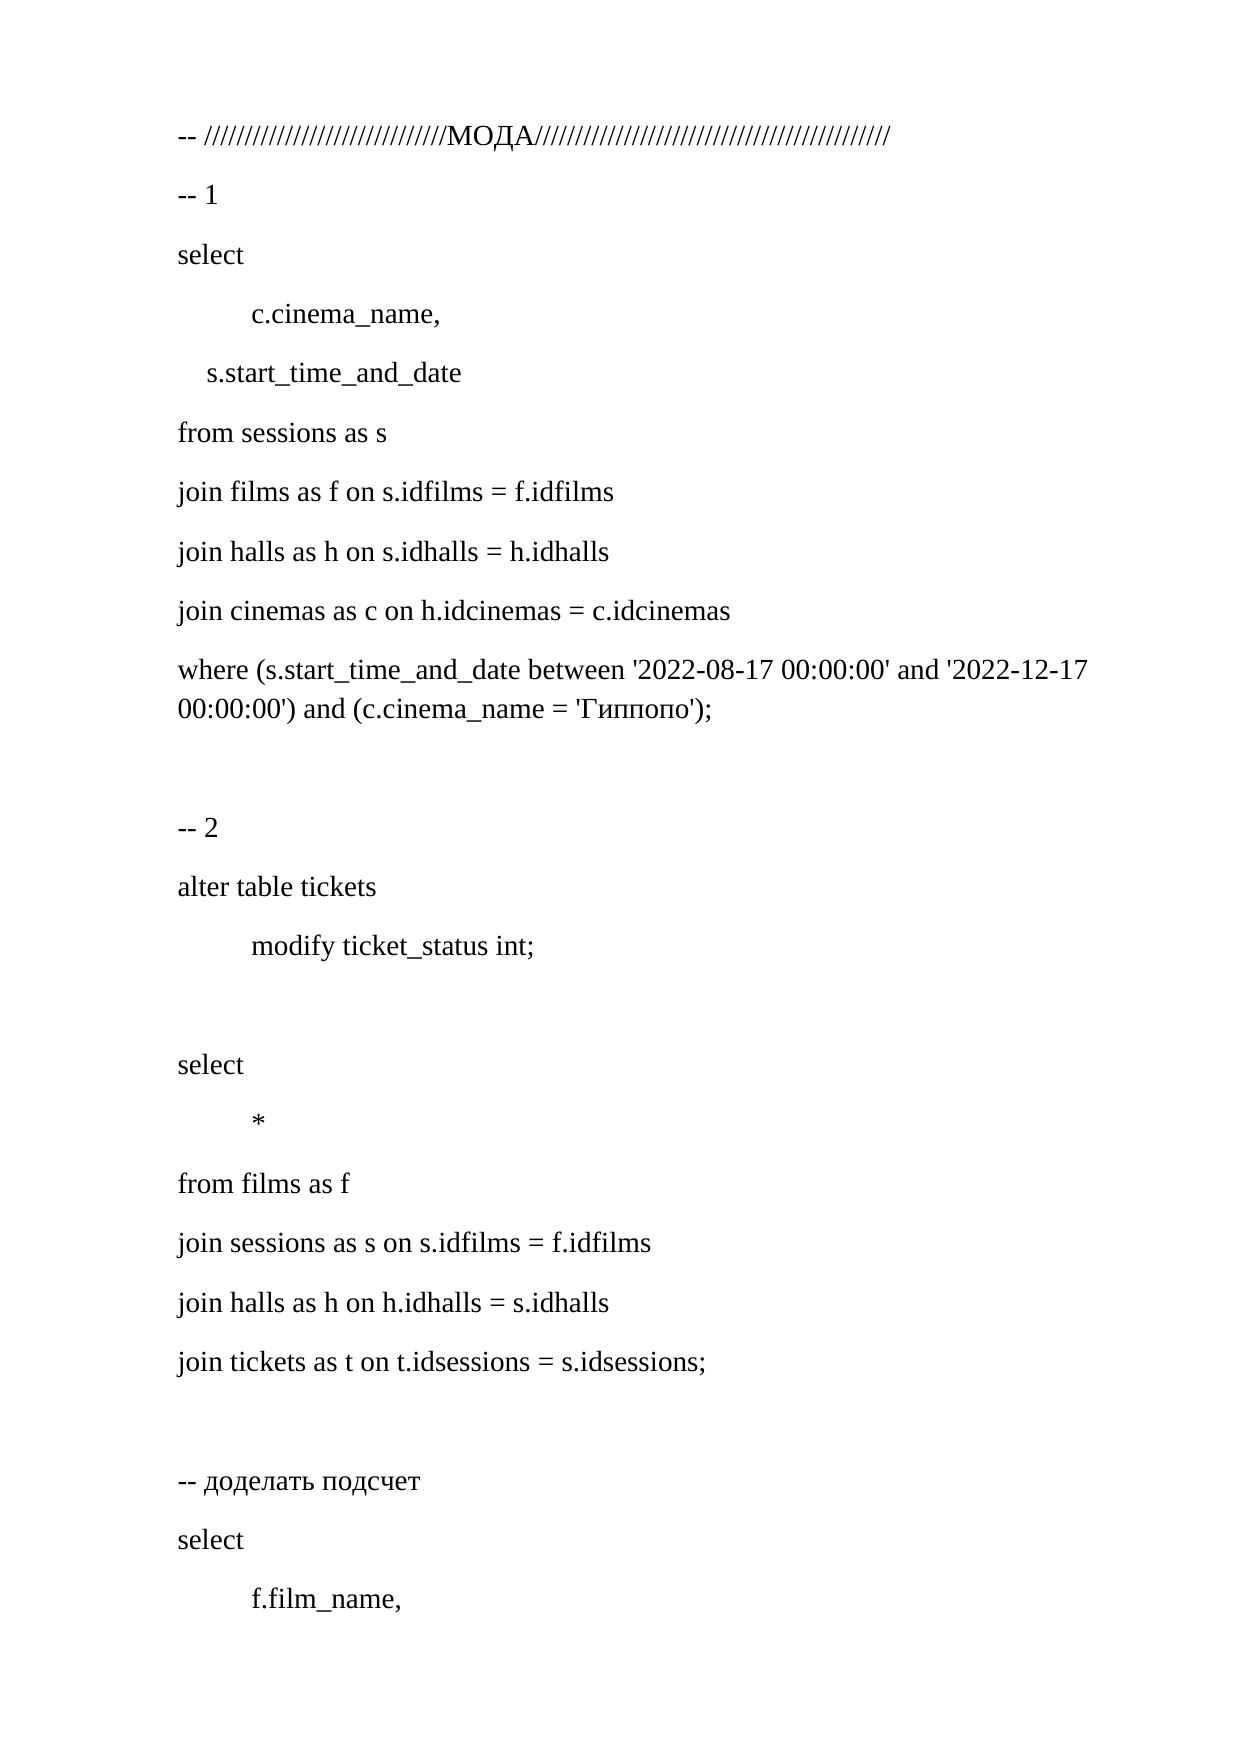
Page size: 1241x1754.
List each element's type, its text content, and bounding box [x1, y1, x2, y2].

text f.film_name, [177, 1582, 1152, 1615]
text select [177, 1047, 1152, 1081]
text join halls as h on h.idhalls = s.idhalls [177, 1285, 1152, 1318]
text from films as f [177, 1166, 1152, 1199]
text c.cinema_name, [177, 296, 1152, 330]
text -- доделать подсчет [177, 1463, 1152, 1496]
text -- //////////////////////////////МОДА//////////////////////////////////////////// [177, 118, 1152, 152]
text modify ticket_status int; [177, 928, 1152, 962]
text join sessions as s on s.idfilms = f.idfilms [177, 1225, 1152, 1259]
text -- 2 [177, 810, 1152, 843]
text join cinemas as c on h.idcinemas = c.idcinemas [177, 593, 1152, 627]
text from sessions as s [177, 415, 1152, 448]
text join films as f on s.idfilms = f.idfilms [177, 474, 1152, 508]
text -- 1 [177, 177, 1152, 211]
text select [177, 1522, 1152, 1556]
text s.start_time_and_date [177, 356, 1152, 389]
text where (s.start_time_and_date between '2022-08-17 00:00:00' and '2022-12-17 00:00:00') and (c.cinema_name = 'Гиппопо'); [177, 652, 1152, 724]
text join halls as h on s.idhalls = h.idhalls [177, 534, 1152, 567]
text * [177, 1107, 1152, 1140]
text join tickets as t on t.idsessions = s.idsessions; [177, 1344, 1152, 1378]
text select [177, 237, 1152, 270]
text alter table tickets [177, 869, 1152, 903]
